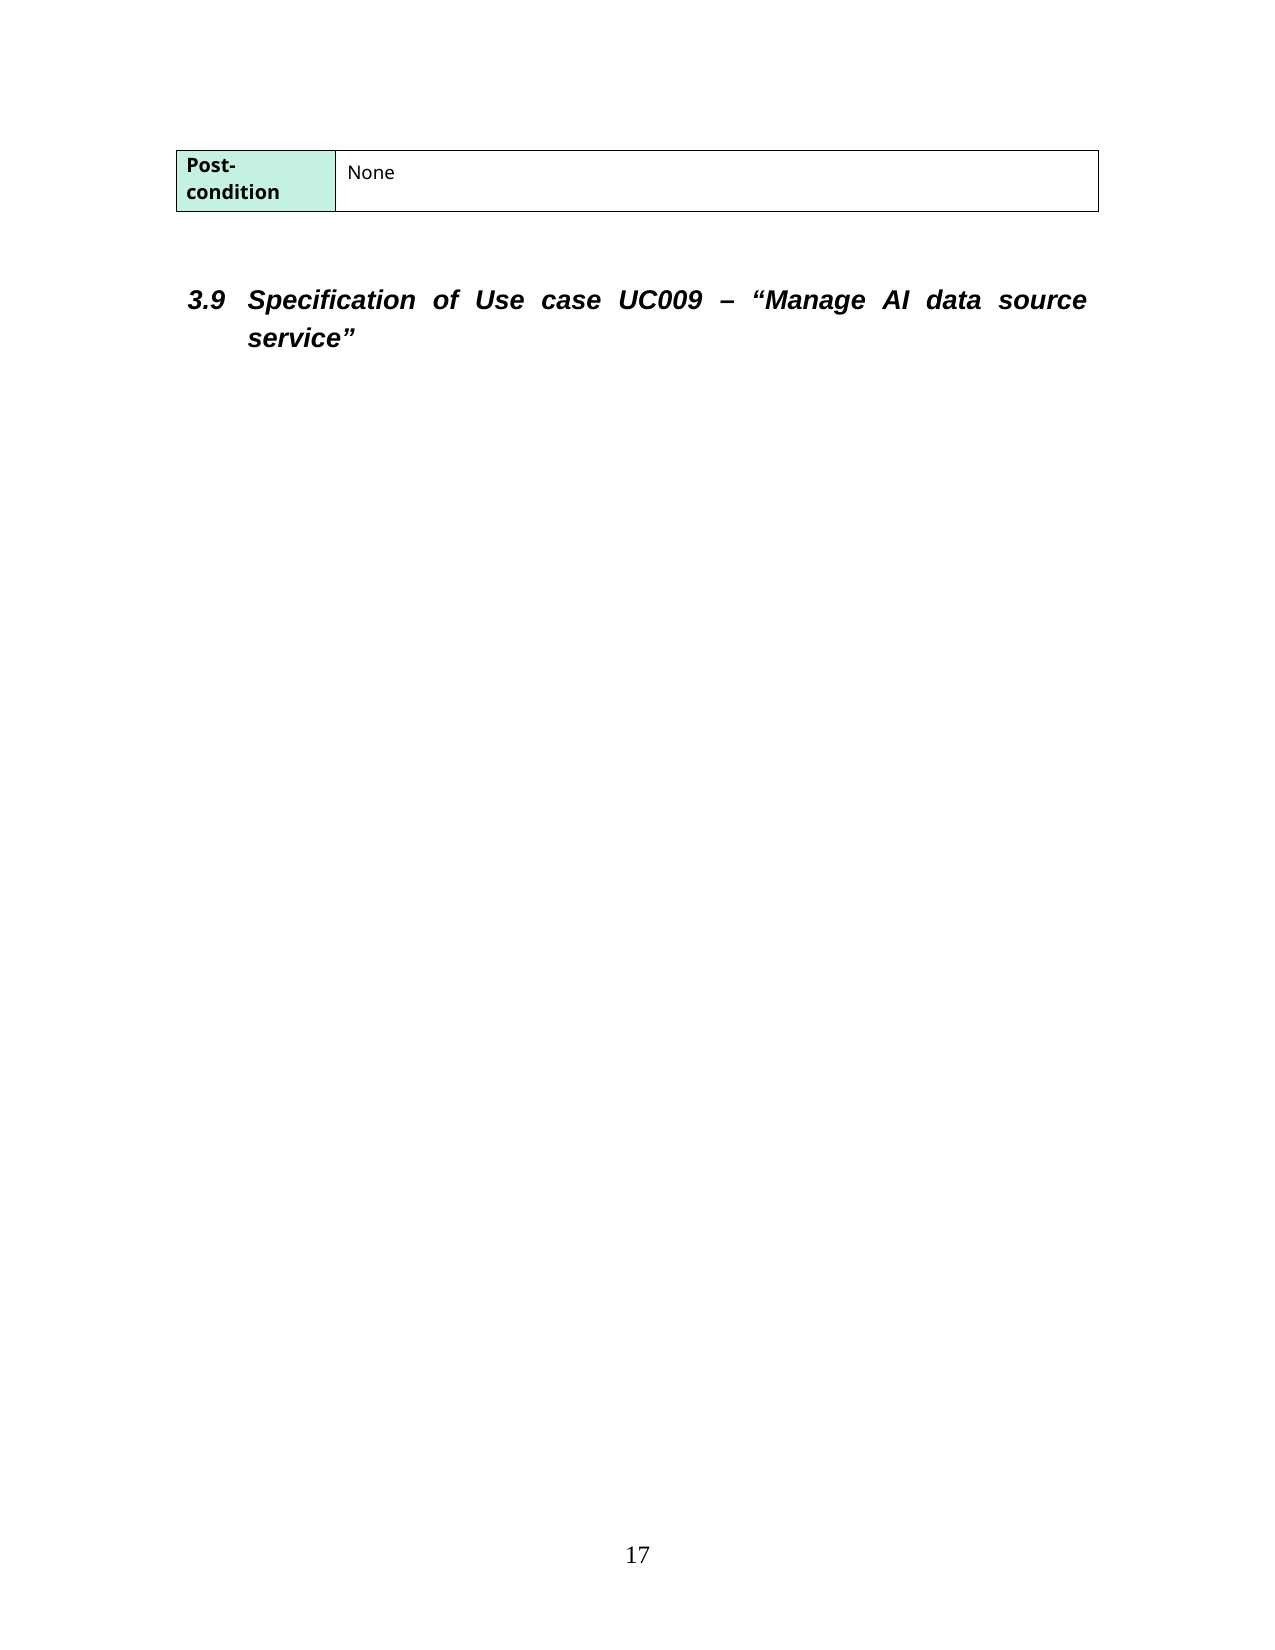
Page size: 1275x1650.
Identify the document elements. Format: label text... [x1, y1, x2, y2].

subtitle Specification of Use case UC009 – “Manage AI data source service” [187, 284, 1087, 353]
table_cell Post-condition [177, 151, 335, 211]
table_cell None [336, 151, 1098, 211]
